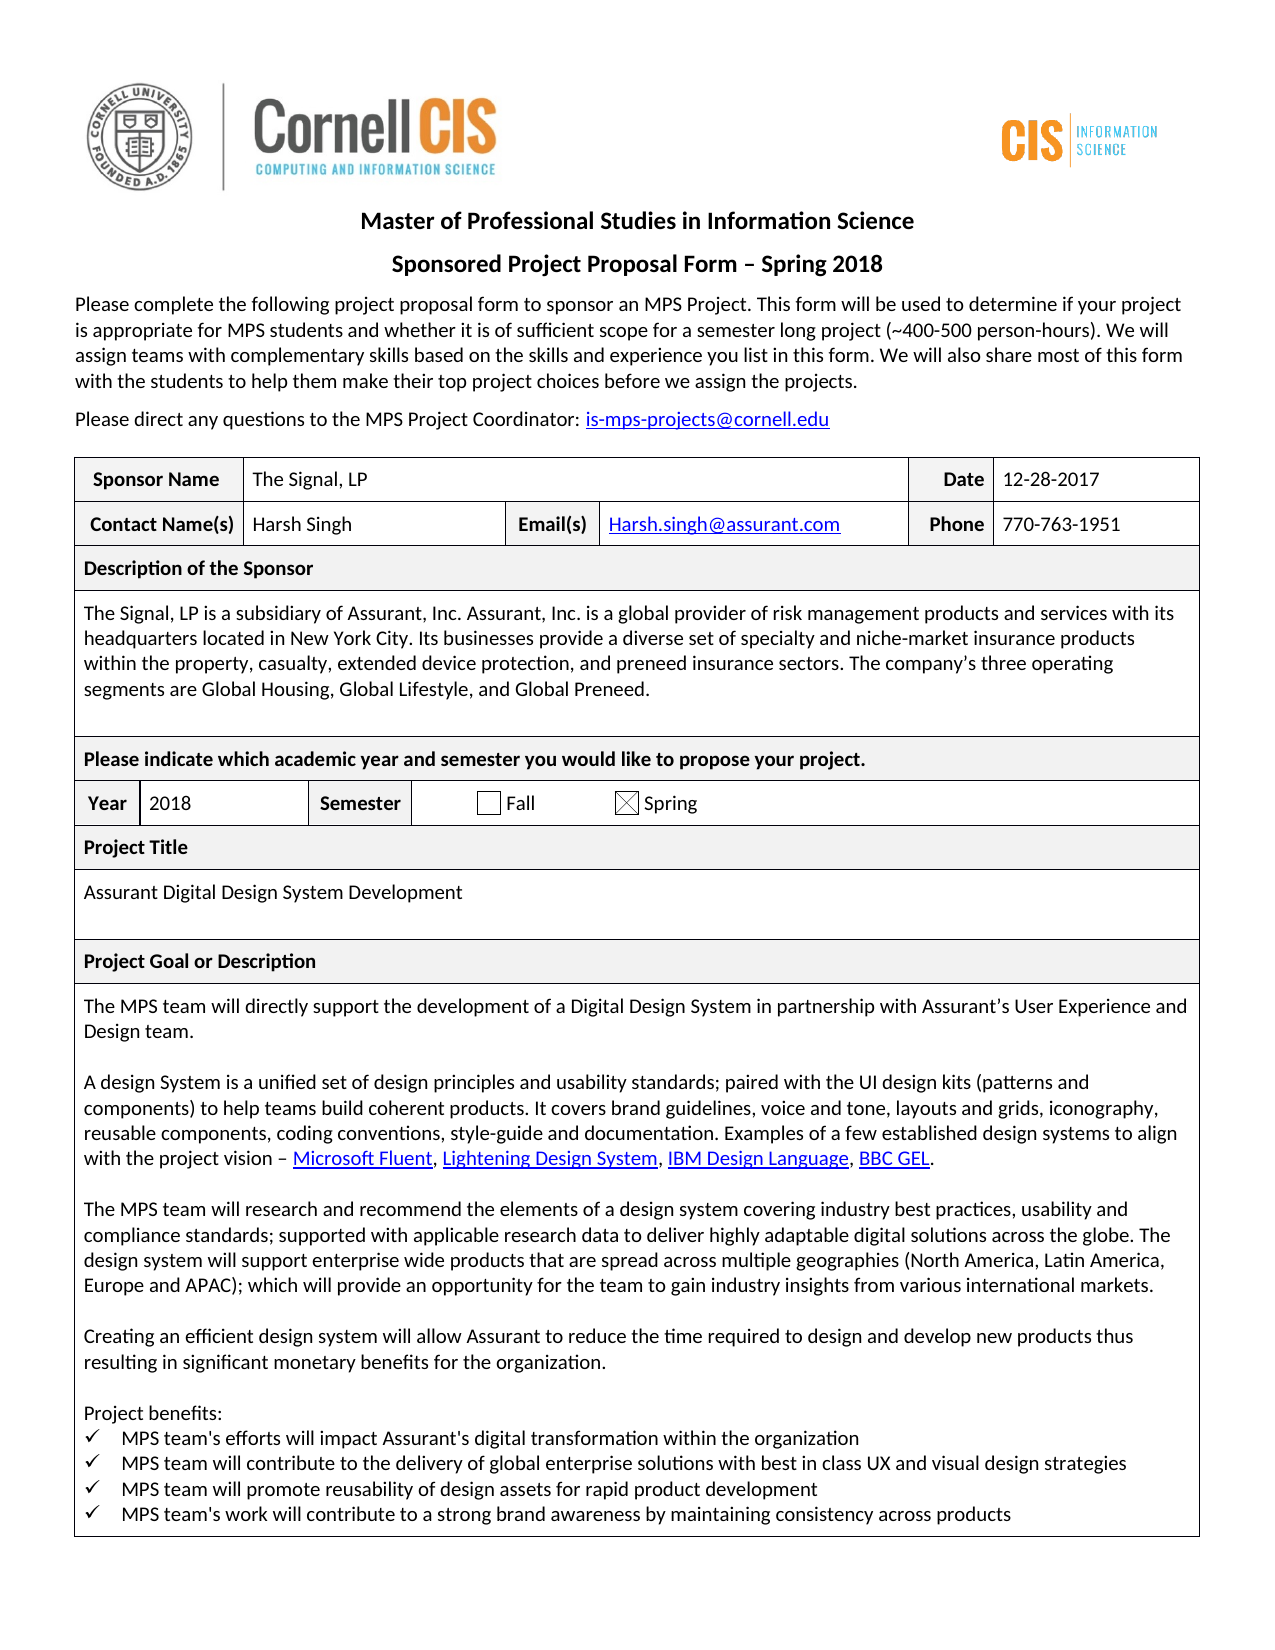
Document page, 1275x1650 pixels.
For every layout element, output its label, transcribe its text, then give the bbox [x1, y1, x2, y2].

table_cell Email(s) [506, 502, 599, 545]
table_cell Harsh.singh@assurant.com [600, 502, 908, 545]
table_cell [712, 781, 1199, 824]
table_cell 2018 [141, 781, 308, 824]
table_cell Spring [600, 781, 712, 824]
table_cell Semester [309, 781, 411, 824]
table_header Sponsor Name [75, 458, 243, 501]
table_cell Year [75, 781, 139, 824]
table_cell The Signal, LP is a subsidiary of Assurant, Inc. Assurant, Inc. is a global provider of risk management products and services with its headquarters located in New York City. Its businesses provide a diverse set of specialty and niche-market insurance products within the property, casualty, extended device protection, and preneed insurance sectors. The company’s three operating segments are Global Housing, Global Lifestyle, and Global Preneed. [75, 591, 1199, 736]
table_cell 770-763-1951 [994, 502, 1199, 545]
table_cell Project Goal or Description [75, 940, 1199, 983]
table_cell Please indicate which academic year and semester you would like to propose your project. [75, 737, 1199, 780]
table_cell Harsh Singh [244, 502, 505, 545]
subtitle Sponsored Project Proposal Form – Spring 2018 [75, 248, 1200, 279]
table_cell Phone [909, 502, 993, 545]
picture [957, 75, 1200, 206]
table_header Date [909, 458, 993, 501]
picture [75, 75, 507, 199]
text Please complete the following project proposal form to sponsor an MPS Project. This form will be used to determine if your project is appropriate for MPS students and whether it is of sufficient scope for a semester long project (~400-500 person-hours). We will assign teams with complementary skills based on the skills and experience you list in this form. We will also share most of this form with the students to help them make their top project choices before we assign the projects. [75, 292, 1200, 393]
table_cell Contact Name(s) [75, 502, 243, 545]
text Please direct any questions to the MPS Project Coordinator: is-mps-projects@cornell.edu [75, 406, 1200, 431]
subtitle Master of Professional Studies in Information Science [75, 75, 1200, 236]
table_header The Signal, LP [244, 458, 908, 501]
table_cell The MPS team will directly support the development of a Digital Design System in partnership with Assurant’s User Experience and Design team. A design System is a unified set of design principles and usability standards; paired with the UI design kits (patterns and components) to help teams build coherent products. It covers brand guidelines, voice and tone, layouts and grids, iconography, reusable components, coding conventions, style-guide and documentation. Examples of a few established design systems to align with the project vision – Microsoft Fluent, Lightening Design System, IBM Design Language, BBC GEL. The MPS team will research and recommend the elements of a design system covering industry best practices, usability and compliance standards; supported with applicable research data to deliver highly adaptable digital solutions across the globe. The design system will support enterprise wide products that are spread across multiple geographies (North America, Latin America, Europe and APAC); which will provide an opportunity for the team to gain industry insights from various international markets. Creating an efficient design system will allow Assurant to reduce the time required to design and develop new products thus resulting in significant monetary benefits for the organization. Project benefits: MPS team's efforts will impact Assurant's digital transformation within the organization MPS team will contribute to the delivery of global enterprise solutions with best in class UX and visual design strategies MPS team will promote reusability of design assets for rapid product development MPS team's work will contribute to a strong brand awareness by maintaining consistency across products [75, 984, 1199, 1536]
table_cell Fall [412, 781, 599, 824]
table_cell Assurant Digital Design System Development [75, 870, 1199, 939]
table_cell Project Title [75, 826, 1199, 869]
table_header 12-28-2017 [994, 458, 1199, 501]
table_cell Description of the Sponsor [75, 546, 1199, 590]
